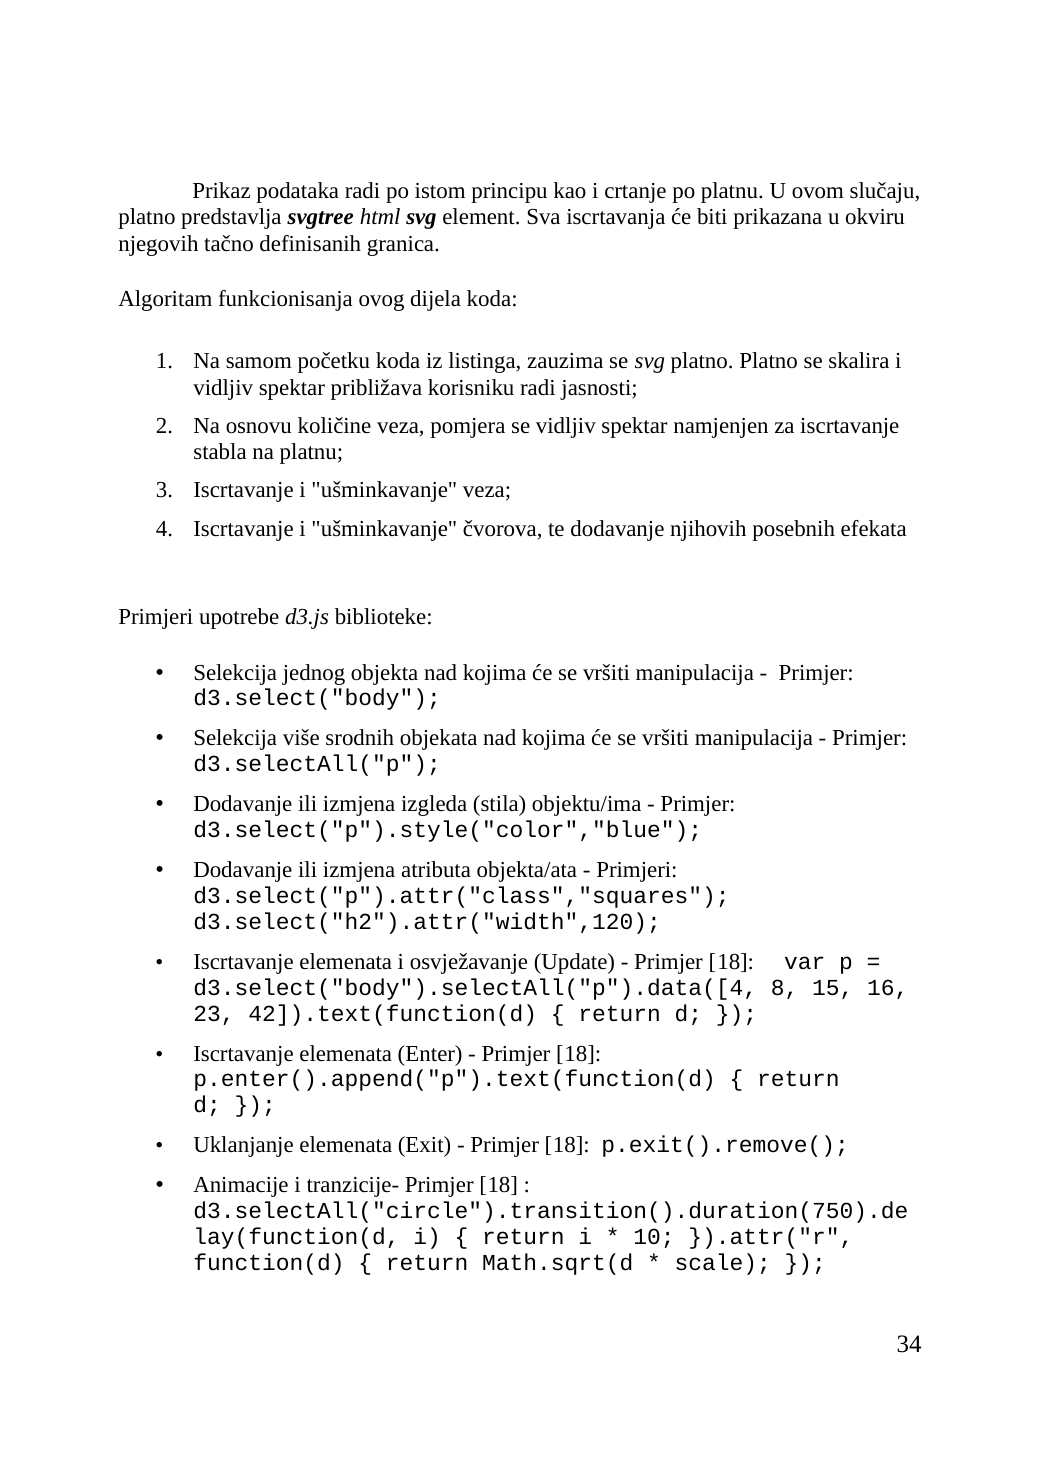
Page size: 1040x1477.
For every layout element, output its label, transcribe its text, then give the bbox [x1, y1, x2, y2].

list Iscrtavanje i "ušminkavanje" veza; [156, 476, 921, 503]
list Animacije i tranzicije- Primjer [18] : d3.selectAll("circle").transition().duration(750).delay(function(d, i) { return i * 10; }).attr("r", function(d) { return Math.sqrt(d * scale); }); [156, 1171, 921, 1277]
text Algoritam funkcionisanja ovog dijela koda: [118, 285, 921, 312]
list Na osnovu količine veza, pomjera se vidljiv spektar namjenjen za iscrtavanje stabla na platnu; [156, 412, 921, 464]
list Dodavanje ili izmjena atributa objekta/ata - Primjeri: d3.select("p").attr("class","squares"); d3.select("h2").attr("width",120); [156, 856, 921, 936]
list Iscrtavanje i "ušminkavanje" čvorova, te dodavanje njihovih posebnih efekata [156, 514, 921, 541]
list Iscrtavanje elemenata (Enter) - Primjer [18]: p.enter().append("p").text(function(d) { return d; }); [156, 1039, 921, 1120]
text Prikaz podataka radi po istom principu kao i crtanje po platnu. U ovom slučaju, platno predstavlja svgtree html svg element. Sva iscrtavanja će biti prikazana u okviru njegovih tačno definisanih granica. [118, 177, 921, 256]
list Selekcija jednog objekta nad kojima će se vršiti manipulacija - Primjer: d3.select("body"); [156, 658, 921, 713]
list Na samom početku koda iz listinga, zauzima se svg platno. Platno se skalira i vidljiv spektar približava korisniku radi jasnosti; [156, 347, 921, 400]
list Uklanjanje elemenata (Exit) - Primjer [18]: p.exit().remove(); [156, 1131, 921, 1159]
text Primjeri upotrebe d3.js biblioteke: [118, 603, 921, 629]
list Iscrtavanje elemenata i osvježavanje (Update) - Primjer [18]: var p = d3.select("body").selectAll("p").data([4, 8, 15, 16, 23, 42]).text(function(d) { return d; }); [156, 948, 921, 1028]
list Dodavanje ili izmjena izgleda (stila) objektu/ima - Primjer: d3.select("p").style("color","blue"); [156, 790, 921, 844]
list Selekcija više srodnih objekata nad kojima će se vršiti manipulacija - Primjer: d3.selectAll("p"); [156, 724, 921, 778]
